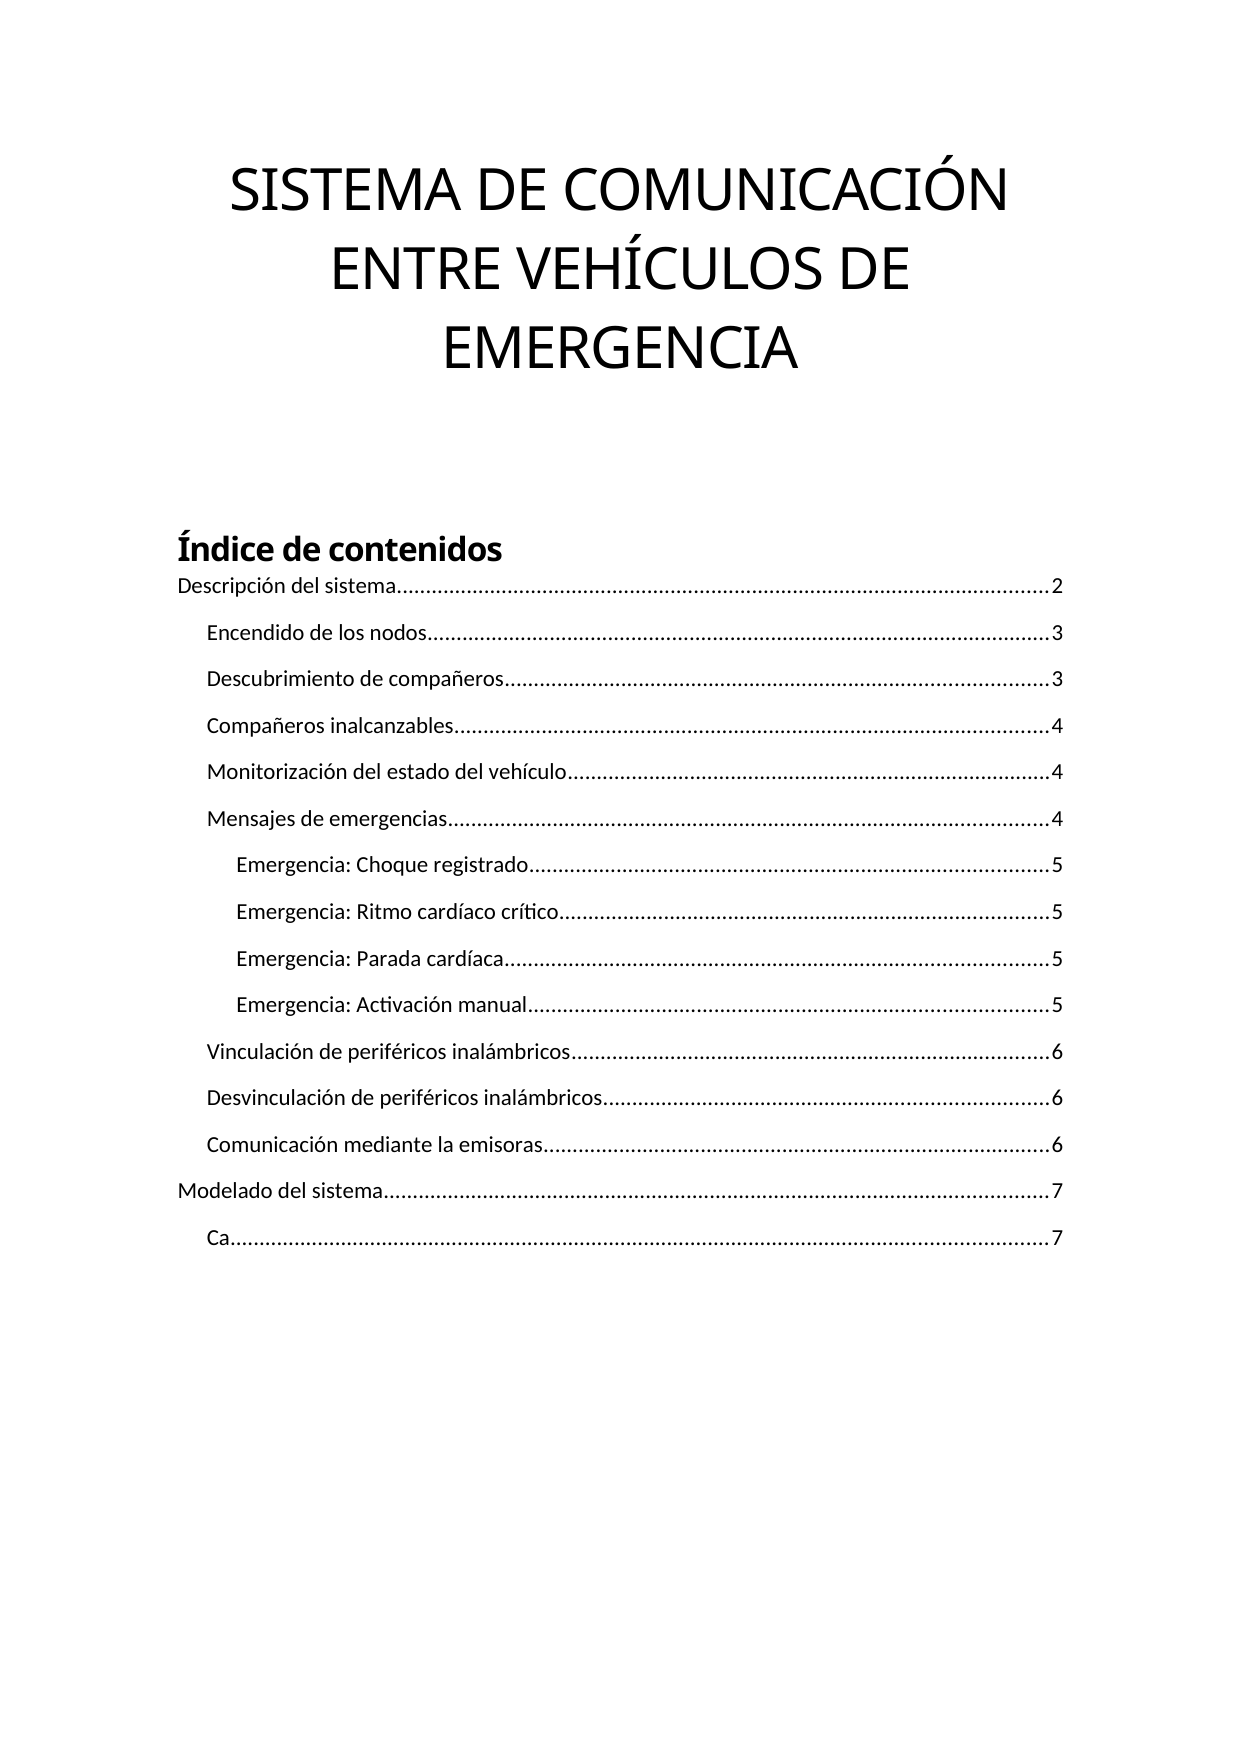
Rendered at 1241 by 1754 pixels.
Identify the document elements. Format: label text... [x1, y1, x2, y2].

text Compañeros inalcanzables 4 [207, 711, 1063, 739]
text Ca 7 [207, 1223, 1063, 1251]
text Comunicación mediante la emisoras 6 [207, 1130, 1063, 1158]
text Monitorización del estado del vehículo 4 [207, 757, 1063, 785]
text Descripción del sistema 2 [177, 571, 1063, 599]
subtitle SISTEMA DE COMUNICACIÓN ENTRE VEHÍCULOS DE EMERGENCIA [177, 148, 1063, 386]
text Emergencia: Activación manual 5 [236, 990, 1063, 1018]
text Emergencia: Choque registrado 5 [236, 851, 1063, 878]
text Encendido de los nodos 3 [207, 618, 1063, 646]
text Mensajes de emergencias 4 [207, 804, 1063, 832]
text Emergencia: Parada cardíaca 5 [236, 944, 1063, 972]
subtitle Índice de contenidos [177, 526, 1063, 571]
text Emergencia: Ritmo cardíaco crítico 5 [236, 897, 1063, 925]
text Vinculación de periféricos inalámbricos 6 [207, 1037, 1063, 1065]
text Descubrimiento de compañeros 3 [207, 664, 1063, 692]
text Desvinculación de periféricos inalámbricos 6 [207, 1083, 1063, 1111]
text Modelado del sistema 7 [177, 1176, 1063, 1204]
